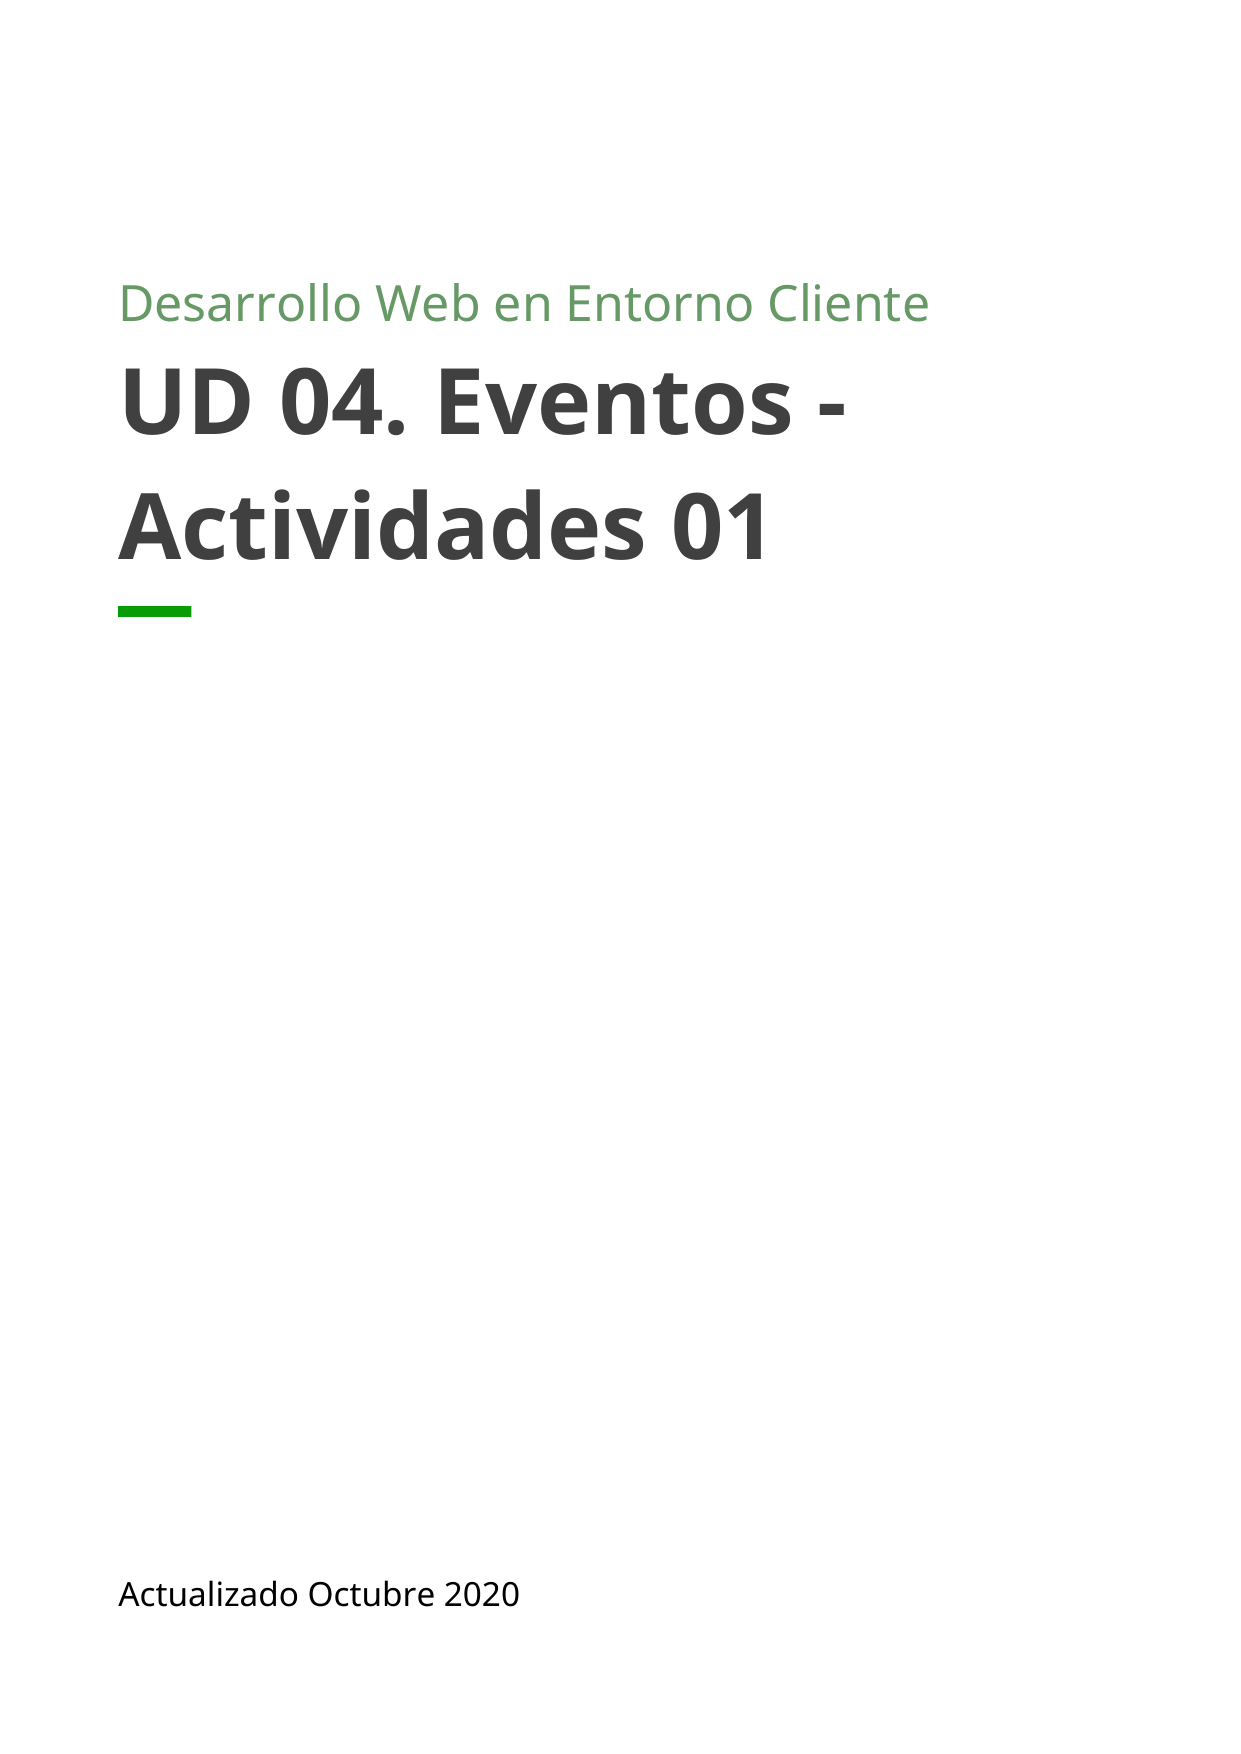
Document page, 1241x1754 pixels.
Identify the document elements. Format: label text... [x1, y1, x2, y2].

picture [118, 606, 192, 617]
title Desarrollo Web en Entorno Cliente UD 04. Eventos - Actividades 01 [118, 268, 1122, 586]
text Actualizado Octubre 2020 [118, 1571, 1122, 1616]
